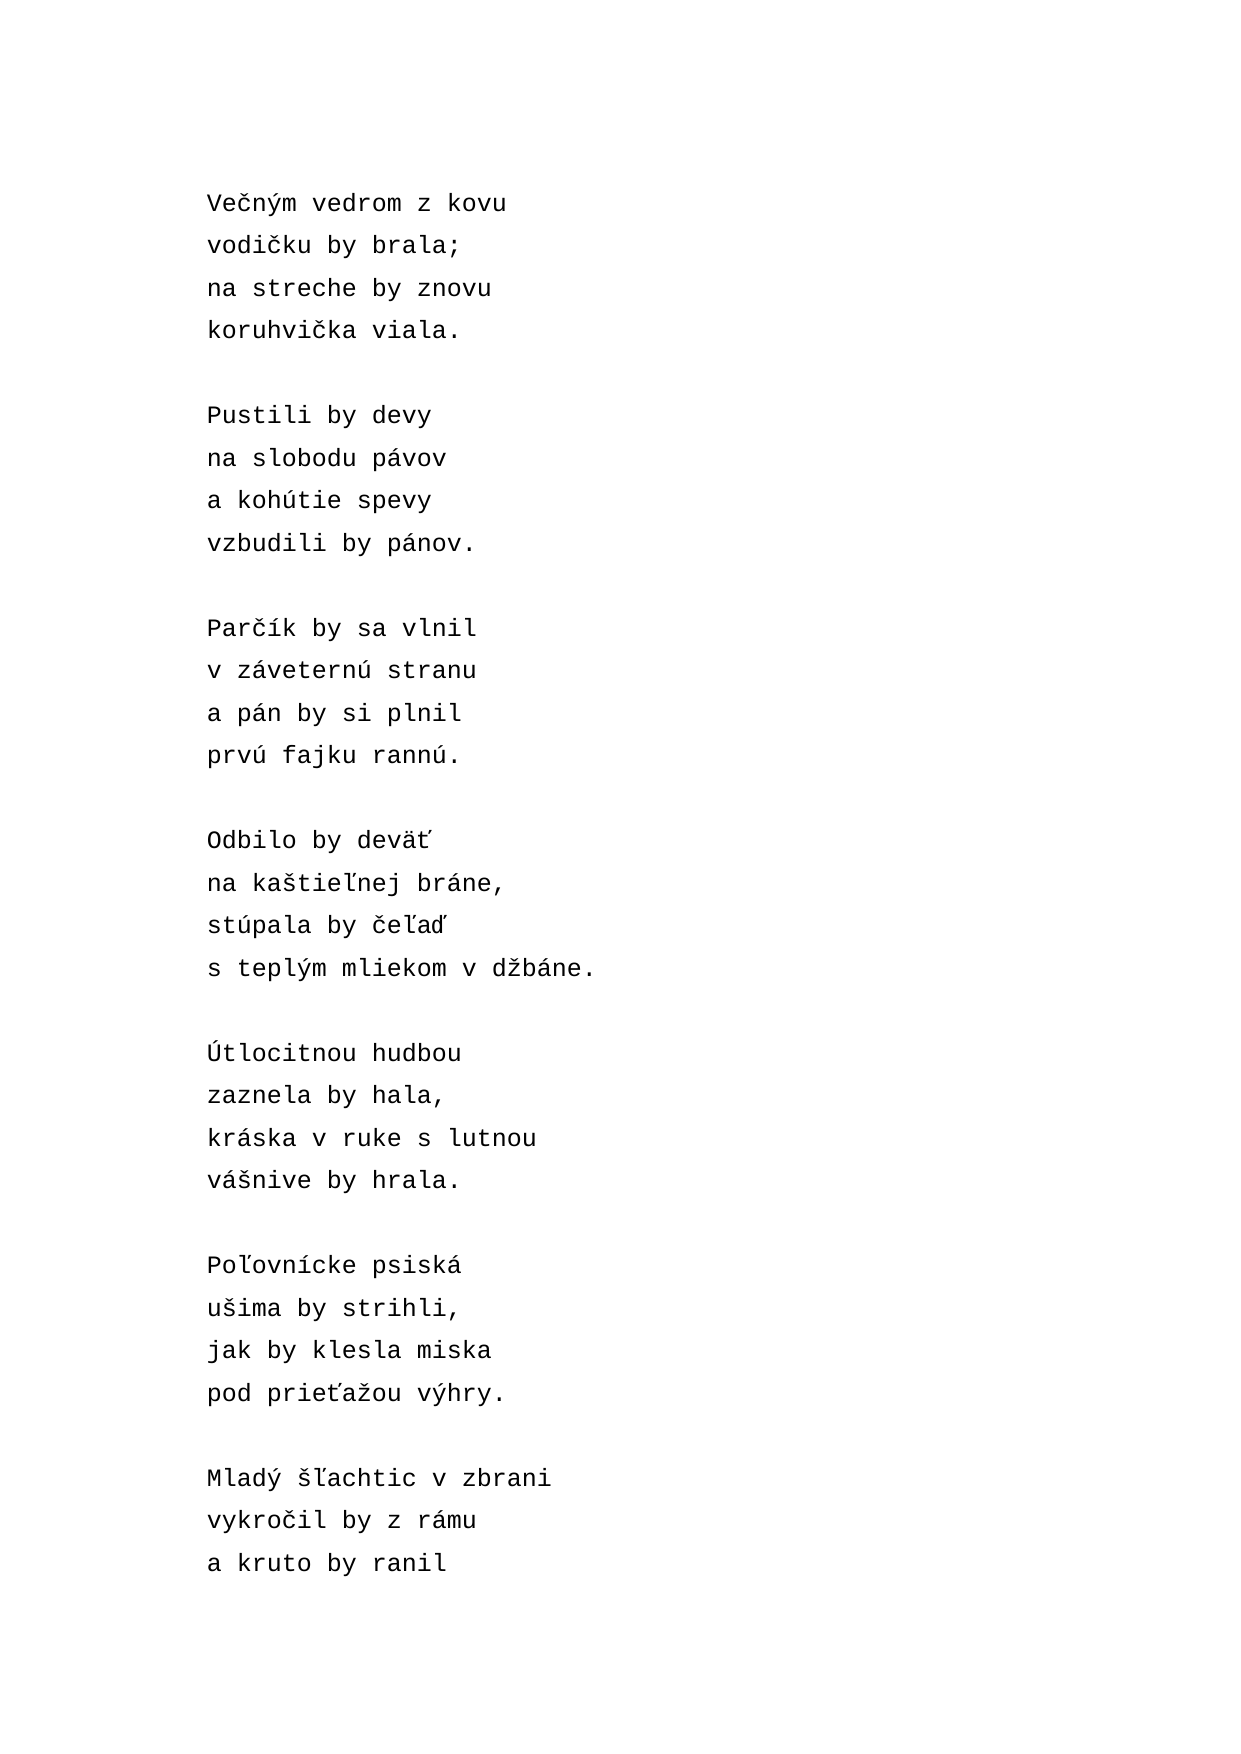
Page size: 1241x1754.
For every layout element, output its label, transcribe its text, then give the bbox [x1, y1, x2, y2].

text kráska v ruke s lutnou [148, 1125, 1093, 1153]
text a pán by si plnil [148, 700, 1093, 728]
text na kaštieľnej bráne, [148, 870, 1093, 898]
text Pustili by devy [148, 403, 1093, 431]
text jak by klesla miska [148, 1338, 1093, 1366]
text Útlocitnou hudbou [148, 1040, 1093, 1068]
text a kruto by ranil [148, 1550, 1093, 1578]
text stúpala by čeľaď [148, 913, 1093, 941]
text Večným vedrom z kovu [148, 190, 1093, 218]
text Mladý šľachtic v zbrani [148, 1465, 1093, 1493]
text s teplým mliekom v džbáne. [148, 955, 1093, 983]
text vášnive by hrala. [148, 1168, 1093, 1196]
text na streche by znovu [148, 275, 1093, 303]
text a kohútie spevy [148, 488, 1093, 516]
text pod prieťažou výhry. [148, 1380, 1093, 1408]
text vzbudili by pánov. [148, 530, 1093, 558]
text Parčík by sa vlnil [148, 615, 1093, 643]
text vodičku by brala; [148, 233, 1093, 261]
text vykročil by z rámu [148, 1508, 1093, 1536]
text prvú fajku rannú. [148, 743, 1093, 771]
text na slobodu pávov [148, 445, 1093, 473]
text v záveternú stranu [148, 658, 1093, 686]
text zaznela by hala, [148, 1083, 1093, 1111]
text Odbilo by deväť [148, 828, 1093, 856]
text koruhvička viala. [148, 318, 1093, 346]
text ušima by strihli, [148, 1295, 1093, 1323]
text Poľovnícke psiská [148, 1253, 1093, 1281]
